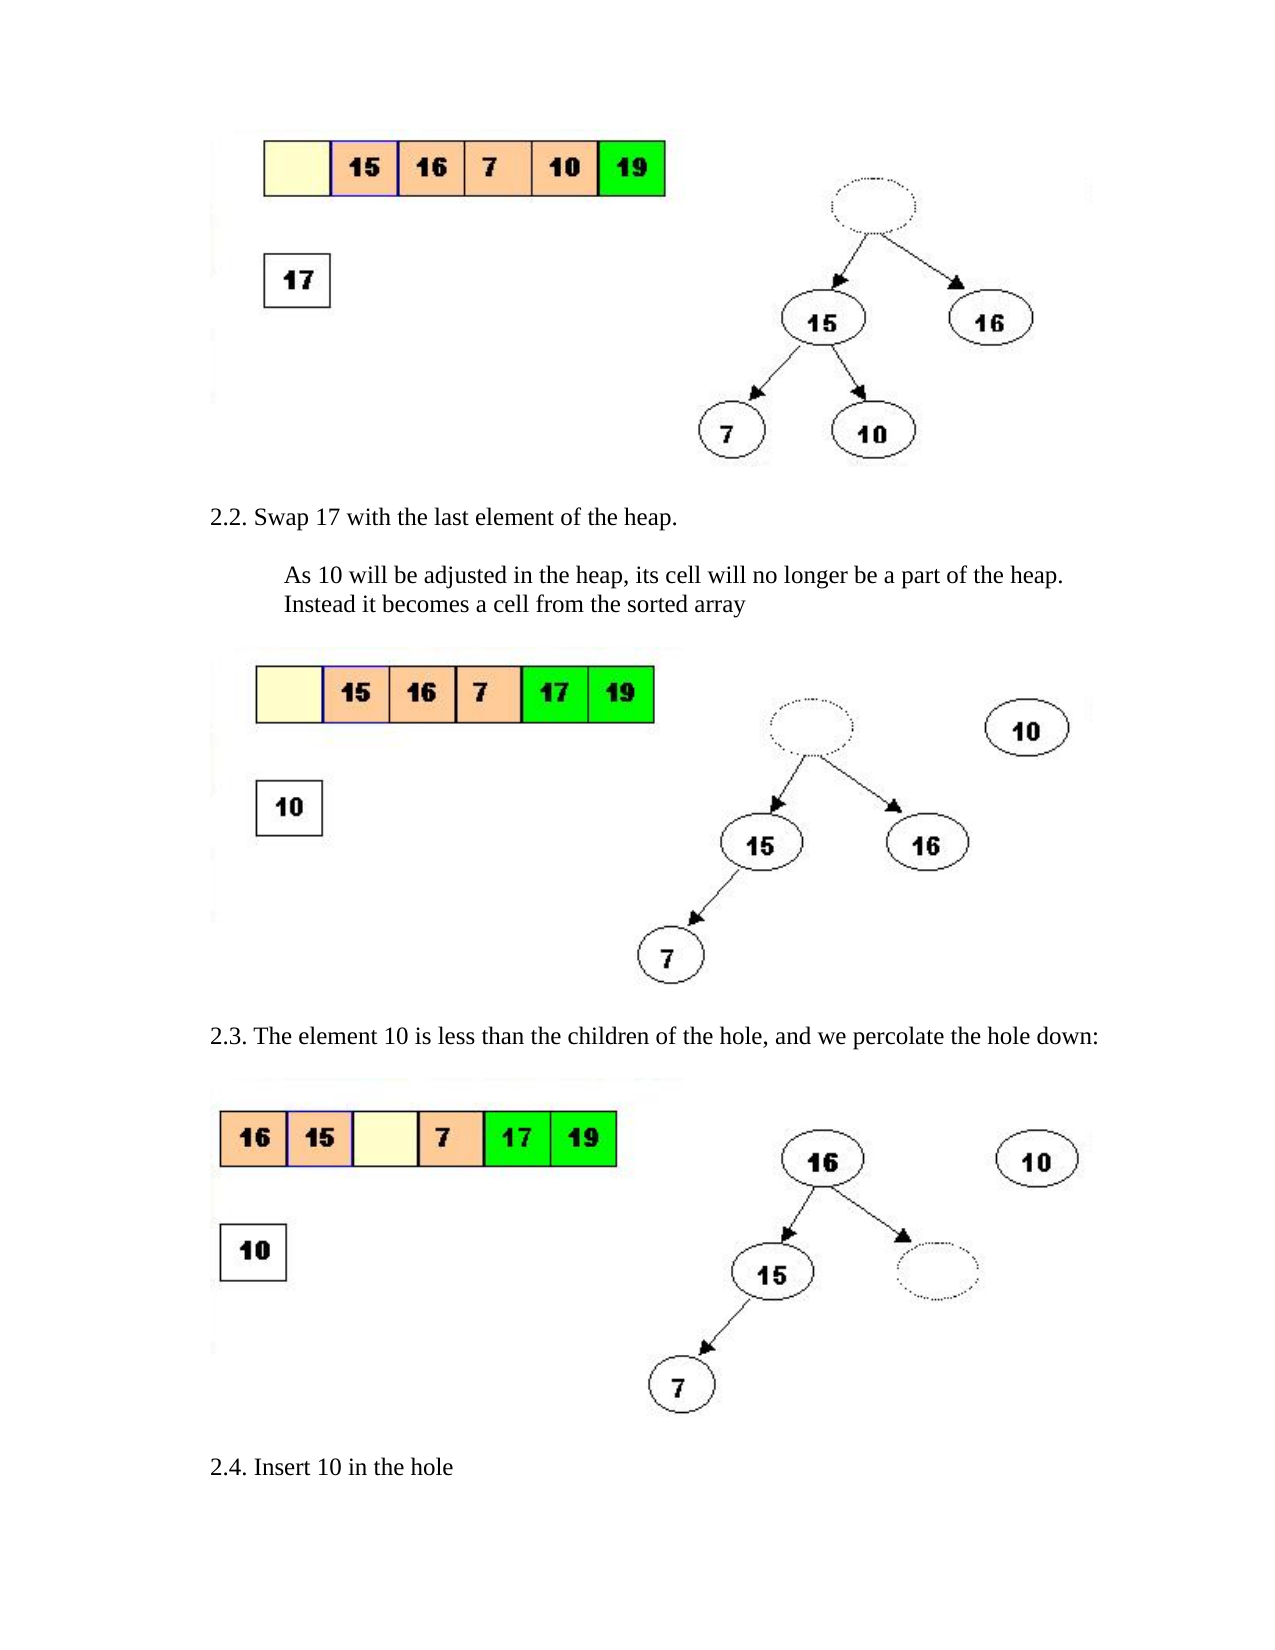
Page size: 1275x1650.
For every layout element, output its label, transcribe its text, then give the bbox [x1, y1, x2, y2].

picture [209, 1078, 1093, 1423]
picture [209, 129, 1093, 473]
table_cell An Example of Heapsort: Given an array of 6 elements: 15, 19, 10, 7, 17, 16, sort it in ascending order using heap sort. Steps: Consider the values of the elements as priorities and build the heap tree. Start deleteMin operations, storing each deleted element at the end of the heap array. After performing step 2, the order of the elements will be opposite to the order in the heap tree. Hence, if we want the elements to be sorted in ascending order, we need to build the heap tree in descending order - the greatest element will have the highest priority. Note that we use only one array , treating its parts differently: when building the heap tree, part of the array will be considered as the heap, and the rest part - the original array. when sorting, part of the array will be the heap, and the rest part - the sorted array. This will be indicated by colors: white for the original array, blue for the heap and red for the sorted array Here is the array: 15, 19, 10, 7, 17, 6 Building the heap tree The array represented as a tree, complete but not ordered: Start with the rightmost node at height 1 - the node at position 3 = Size/2. It has one greater child and has to be percolated down: After processing array[3] the situation is: Next comes array[2]. Its children are smaller, so no percolation is needed. The last node to be processed is array[1]. Its left child is the greater of the children. The item at array[1] has to be percolated down to the left, swapped with array[2]. As a result the situation is: The children of array[2] are greater, and item 15 has to be moved down further, swapped with array[5]. Now the tree is ordered, and the binary heap is built. Sorting - performing deleteMax operations: 1. Delete the top element 19. 1.1. Store 19 in a temporary place. A hole is created at the top 1.2. Swap 19 with the last element of the heap. As 10 will be adjusted in the heap, its cell will no longer be a part of the heap. Instead it becomes a cell from the sorted array 1.3. Percolate down the hole 1.4. Percolate once more (10 is less that 15, so it cannot be inserted in the previous hole) Now 10 can be inserted in the hole 2. DeleteMax the top element 17 2.1. Store 17 in a temporary place. A hole is created at the top 2.2. Swap 17 with the last element of the heap. As 10 will be adjusted in the heap, its cell will no longer be a part of the heap. Instead it becomes a cell from the sorted array 2.3. The element 10 is less than the children of the hole, and we percolate the hole down: 2.4. Insert 10 in the hole 3. DeleteMax 16 3.1. Store 16 in a temporary place. A hole is created at the top 3.2. Swap 16 with the last element of the heap. As 7 will be adjusted in the heap, its cell will no longer be a part of the heap. Instead it becomes a cell from the sorted array 3.3. Percolate the hole down (7 cannot be inserted there - it is less than the children of the hole) 3.4. Insert 7 in the hole 4. DeleteMax the top element 15 4.1. Store 15 in a temporary location. A hole is created. 4.2. Swap 15 with the last element of the heap. As 10 will be adjusted in the heap, its cell will no longer be a part of the heap. Instead it becomes a position from the sorted array 4.3. Store 10 in the hole (10 is greater than the children of the hole) 5. DeleteMax the top element 10. 5.1. Remove 10 from the heap and store it into a temporary location. 5.2. Swap 10 with the last element of the heap. As 7 will be adjusted in the heap, its cell will no longer be a part of the heap. Instead it becomes a cell from the sorted array 5.3. Store 7 in the hole (as the only remaining element in the heap 7 is the last element from the heap, so now the array is sorted [52, 118, 1223, 1521]
picture [209, 647, 1093, 992]
